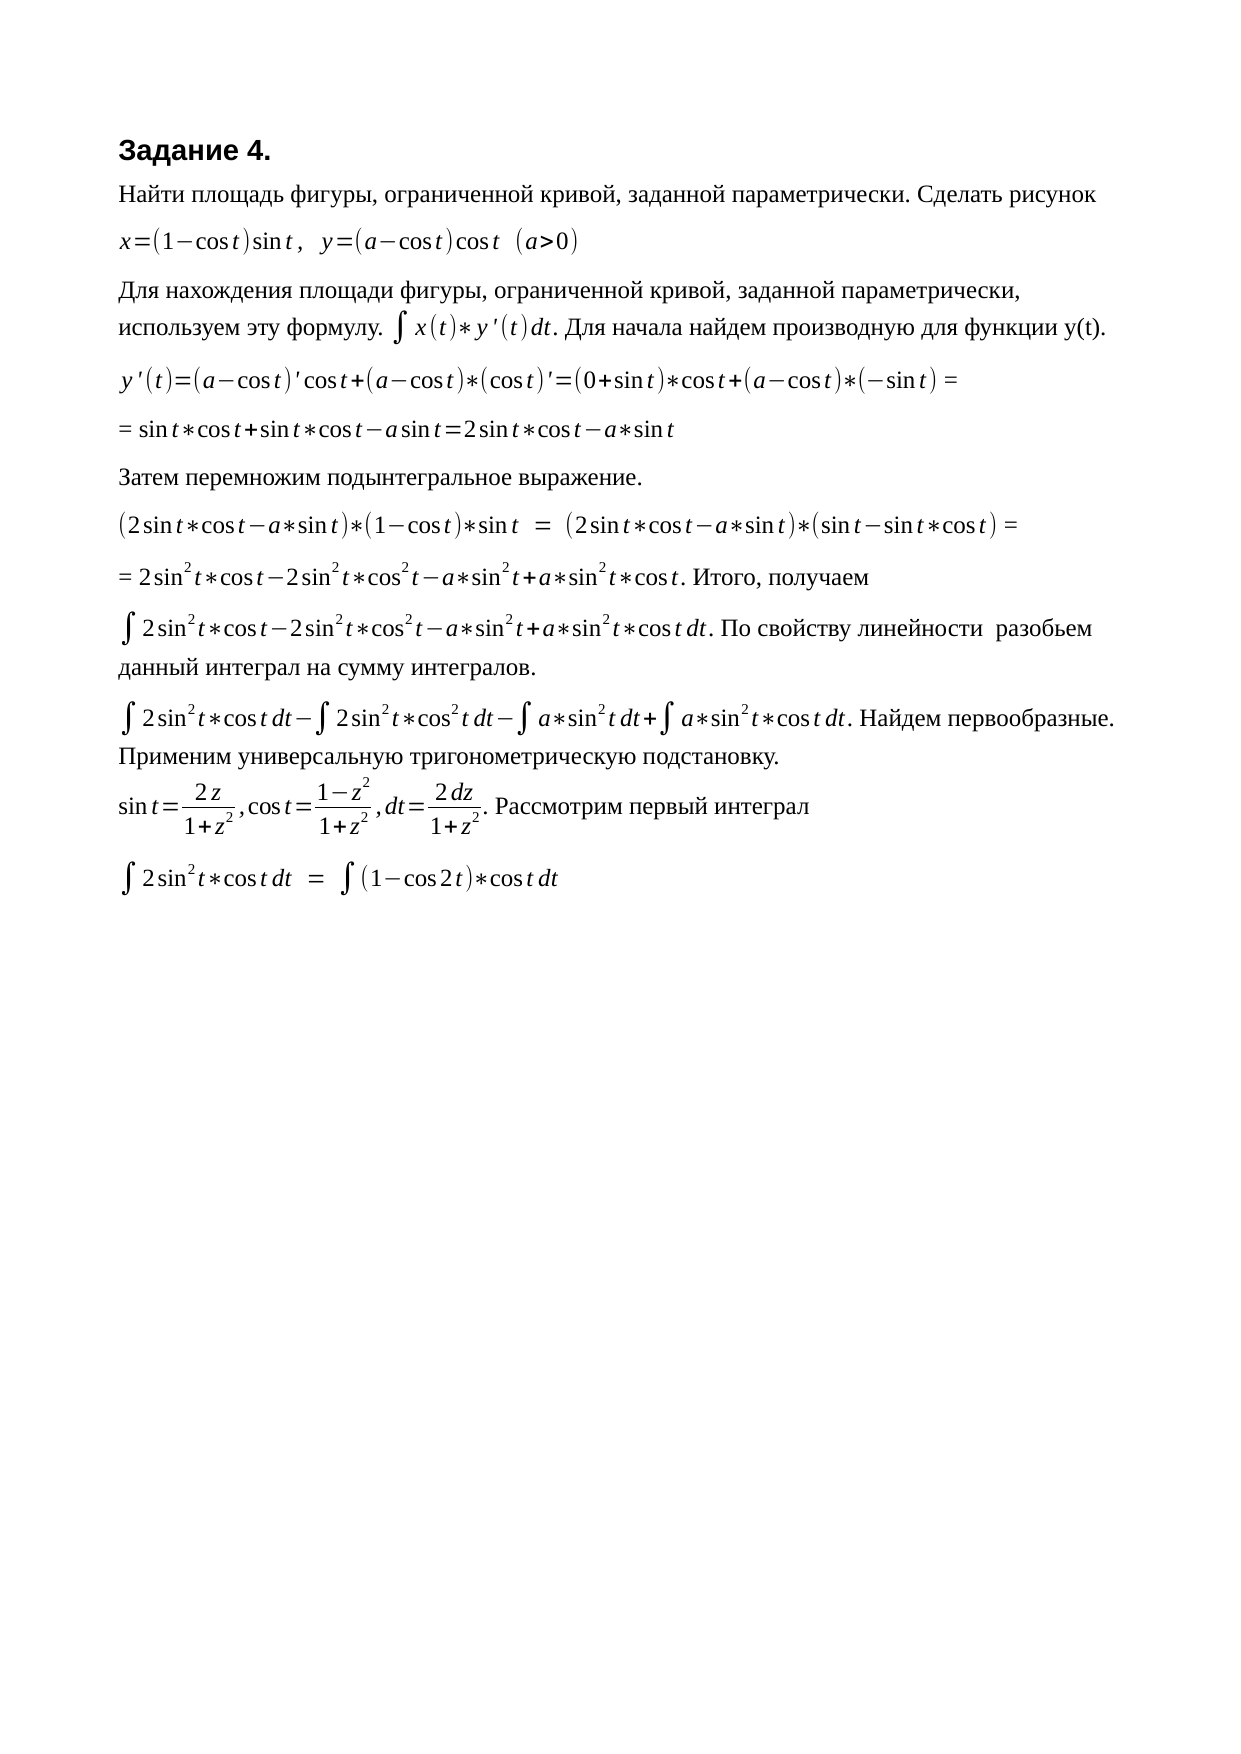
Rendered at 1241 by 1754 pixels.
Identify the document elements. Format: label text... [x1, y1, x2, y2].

text Затем перемножим подынтегральное выражение. [118, 462, 1122, 491]
text . По свойству линейности разобьем данный интеграл на сумму интегралов. [118, 609, 1122, 680]
subtitle Задание 4. [118, 133, 1122, 166]
text = [118, 510, 1122, 540]
text = [118, 414, 1122, 443]
text Найти площадь фигуры, ограниченной кривой, заданной параметрически. Сделать рисунок [118, 179, 1122, 207]
text = . Итого, получаем [118, 559, 1122, 591]
text Для нахождения площади фигуры, ограниченной кривой, заданной параметрически, используем эту формулу. . Для начала найдем производную для функции y(t). [118, 275, 1122, 346]
text = [118, 365, 1122, 396]
text . Найдем первообразные. Применим универсальную тригонометрическую подстановку. . Рассмотрим первый интеграл [118, 699, 1122, 841]
